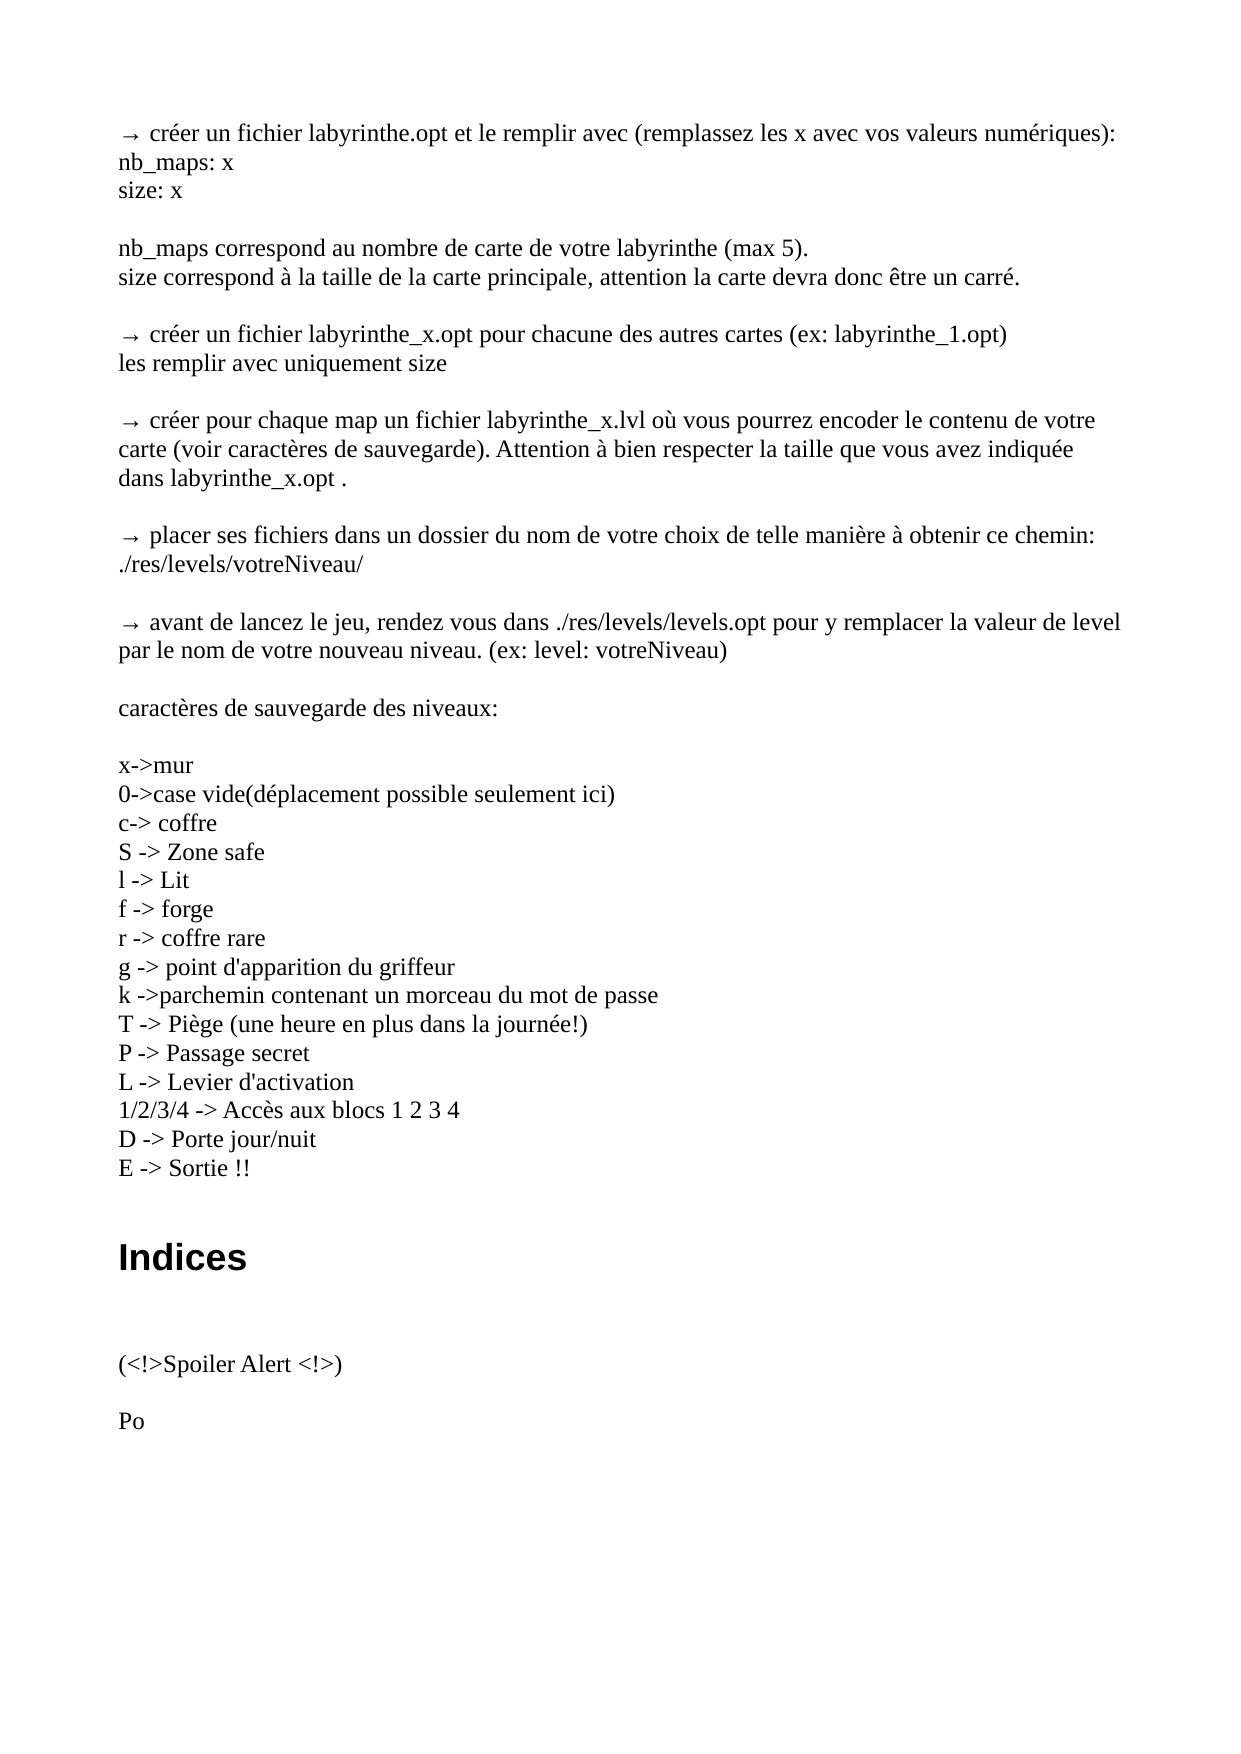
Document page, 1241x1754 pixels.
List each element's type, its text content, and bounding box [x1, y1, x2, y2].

text size correspond à la taille de la carte principale, attention la carte devra donc être un carré. [118, 262, 1122, 291]
text E -> Sortie !! [118, 1153, 1122, 1182]
text l -> Lit [118, 866, 1122, 894]
text L -> Levier d'activation [118, 1067, 1122, 1096]
text x->mur [118, 751, 1122, 779]
text → créer un fichier labyrinthe.opt et le remplir avec (remplassez les x avec vos valeurs numériques): [118, 118, 1122, 147]
text S -> Zone safe [118, 837, 1122, 866]
text k ->parchemin contenant un morceau du mot de passe [118, 981, 1122, 1009]
text f -> forge [118, 894, 1122, 923]
text T -> Piège (une heure en plus dans la journée!) [118, 1009, 1122, 1038]
text r -> coffre rare [118, 923, 1122, 952]
text 1/2/3/4 -> Accès aux blocs 1 2 3 4 [118, 1096, 1122, 1124]
text (<!>Spoiler Alert <!>) [118, 1349, 1122, 1377]
text → placer ses fichiers dans un dossier du nom de votre choix de telle manière à obtenir ce chemin: [118, 521, 1122, 549]
subtitle Indices [118, 1236, 1122, 1279]
text g -> point d'apparition du griffeur [118, 952, 1122, 981]
text c-> coffre [118, 808, 1122, 837]
text D -> Porte jour/nuit [118, 1124, 1122, 1153]
text → créer pour chaque map un fichier labyrinthe_x.lvl où vous pourrez encoder le contenu de votre carte (voir caractères de sauvegarde). Attention à bien respecter la taille que vous avez indiquée dans labyrinthe_x.opt . [118, 406, 1122, 492]
text nb_maps: x [118, 147, 1122, 176]
text → créer un fichier labyrinthe_x.opt pour chacune des autres cartes (ex: labyrinthe_1.opt) [118, 319, 1122, 348]
text Po [118, 1406, 1122, 1435]
text les remplir avec uniquement size [118, 348, 1122, 377]
text 0->case vide(déplacement possible seulement ici) [118, 779, 1122, 808]
text size: x [118, 176, 1122, 204]
text nb_maps correspond au nombre de carte de votre labyrinthe (max 5). [118, 233, 1122, 262]
text → avant de lancez le jeu, rendez vous dans ./res/levels/levels.opt pour y remplacer la valeur de level par le nom de votre nouveau niveau. (ex: level: votreNiveau) [118, 607, 1122, 664]
text caractères de sauvegarde des niveaux: [118, 693, 1122, 722]
text ./res/levels/votreNiveau/ [118, 549, 1122, 578]
text P -> Passage secret [118, 1038, 1122, 1067]
